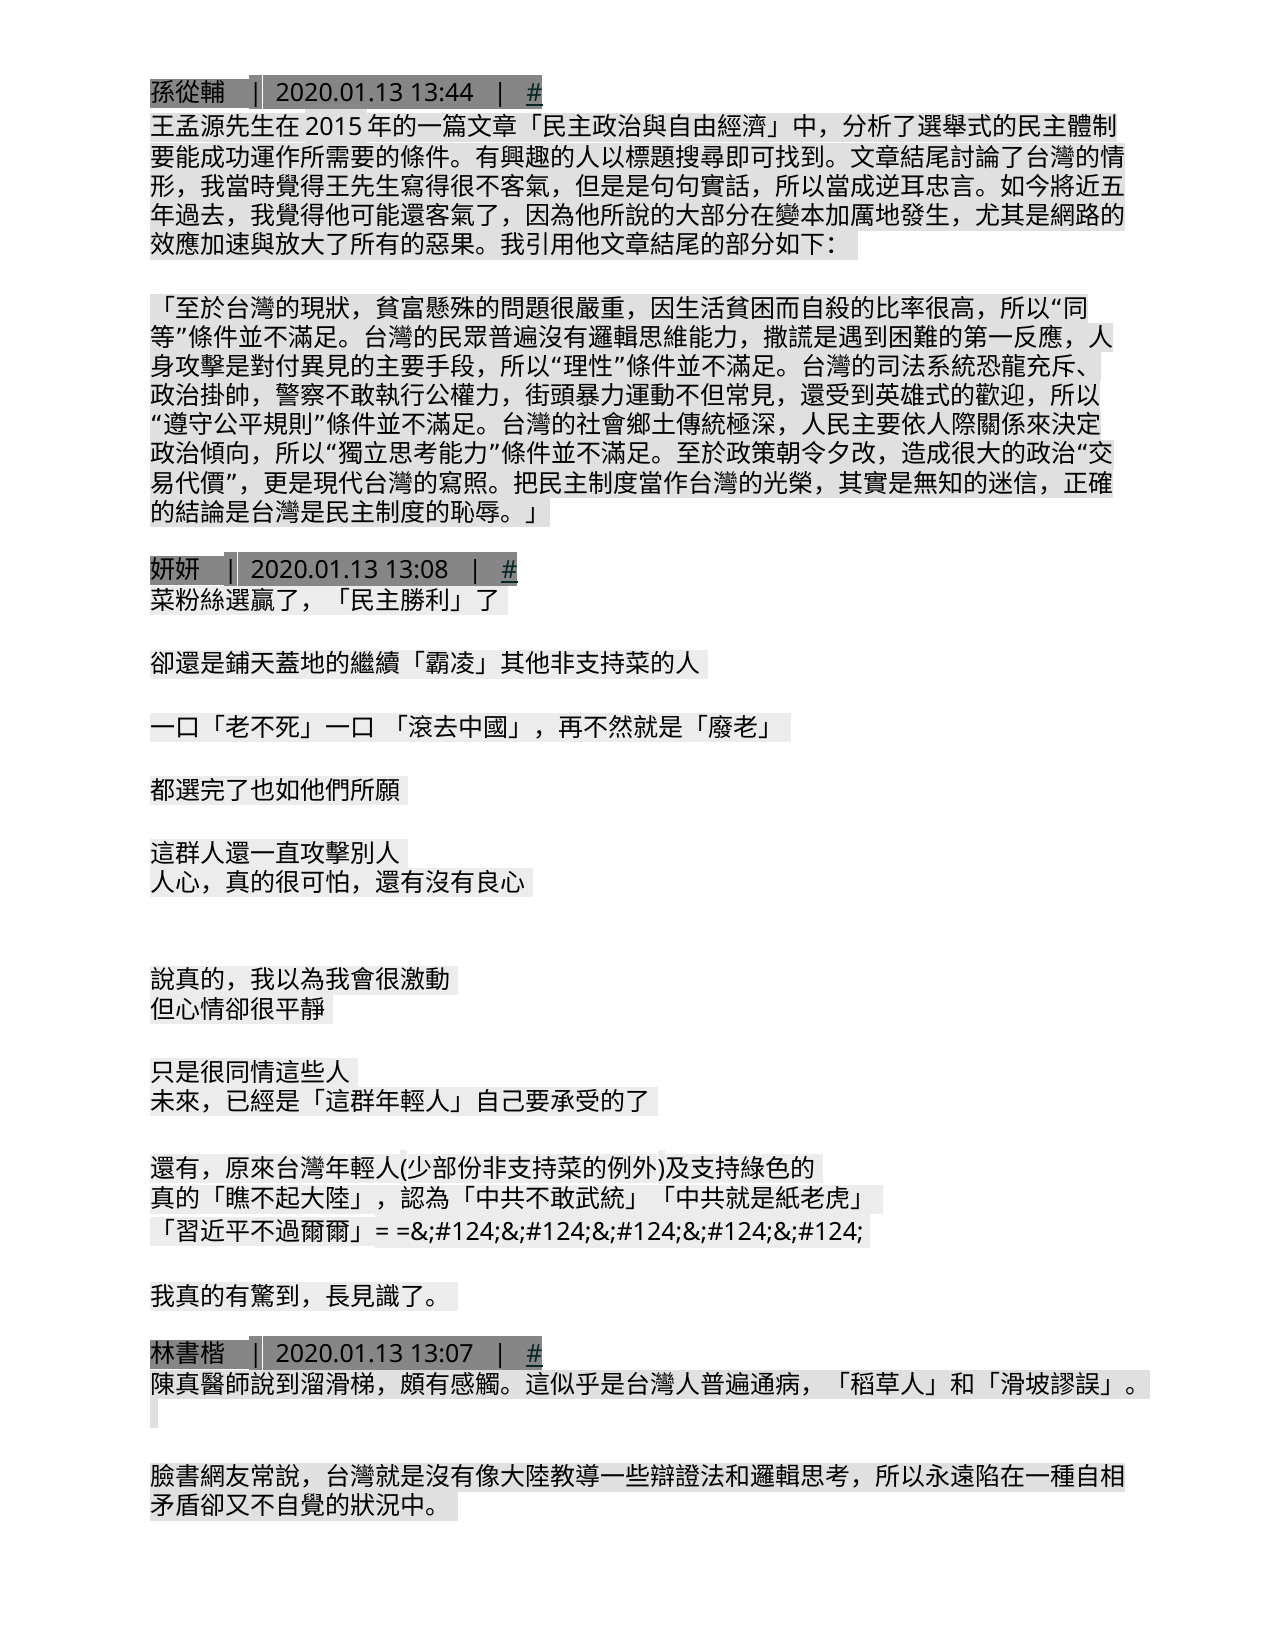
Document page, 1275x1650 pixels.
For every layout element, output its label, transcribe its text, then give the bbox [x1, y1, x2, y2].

text 菜粉絲選贏了，「民主勝利」了 卻還是鋪天蓋地的繼續「霸凌」其他非支持菜的人 一口「老不死」一口 「滾去中國」，再不然就是「廢老」 都選完了也如他們所願 這群人還一直攻擊別人 人心，真的很可怕，還有沒有良心 說真的，我以為我會很激動 但心情卻很平靜 只是很同情這些人 未來，已經是「這群年輕人」自己要承受的了 還有，原來台灣年輕人(少部份非支持菜的例外)及支持綠色的 真的「瞧不起大陸」，認為「中共不敢武統」「中共就是紙老虎」 「習近平不過爾爾」= =&;#124;&;#124;&;#124;&;#124;&;#124; 我真的有驚到，長見識了。 [150, 586, 1125, 1311]
text 王孟源先生在2015年的一篇文章「民主政治與自由經濟」中，分析了選舉式的民主體制要能成功運作所需要的條件。有興趣的人以標題搜尋即可找到。文章結尾討論了台灣的情形，我當時覺得王先生寫得很不客氣，但是是句句實話，所以當成逆耳忠言。如今將近五年過去，我覺得他可能還客氣了，因為他所說的大部分在變本加厲地發生，尤其是網路的效應加速與放大了所有的惡果。我引用他文章結尾的部分如下： 「至於台灣的現狀，貧富懸殊的問題很嚴重，因生活貧困而自殺的比率很高，所以“同等”條件並不滿足。台灣的民眾普遍沒有邏輯思維能力，撒謊是遇到困難的第一反應，人身攻擊是對付異見的主要手段，所以“理性”條件並不滿足。台灣的司法系統恐龍充斥、政治掛帥，警察不敢執行公權力，街頭暴力運動不但常見，還受到英雄式的歡迎，所以“遵守公平規則”條件並不滿足。台灣的社會鄉土傳統極深，人民主要依人際關係來決定政治傾向，所以“獨立思考能力”條件並不滿足。至於政策朝令夕改，造成很大的政治“交易代價”，更是現代台灣的寫照。把民主制度當作台灣的光榮，其實是無知的迷信，正確的結論是台灣是民主制度的恥辱。」 [150, 109, 1125, 527]
text 陳真醫師說到溜滑梯，頗有感觸。這似乎是台灣人普遍通病，「稻草人」和「滑坡謬誤」。 臉書網友常說，台灣就是沒有像大陸教導一些辯證法和邏輯思考，所以永遠陷在一種自相矛盾卻又不自覺的狀況中。 比如說，支持核能卻又投票給蔡英文。民進黨和蔡英文就是反核，而韓國瑜說他必重啟核四。我真的想破腦袋都想不通這到底是怎麼自圓其說。可是這些台灣年輕人就是覺得我雖然投蔡英文，但是我們還有公投等等，可以讓蔡英文「就範」⋯⋯。這邏輯⋯⋯除了無言之外已經沒有任何對策。 有時候真的覺得台灣就是一實驗島，實驗洗腦教育、主流媒體和網軍到底可以愚民到什麼地步。 [150, 1370, 1125, 1555]
text 孫從輔 | 2020.01.13 13:44 | # [150, 75, 1125, 109]
text 林書楷 | 2020.01.13 13:07 | # [150, 1336, 1125, 1370]
text 妍妍 | 2020.01.13 13:08 | # [150, 552, 1125, 586]
